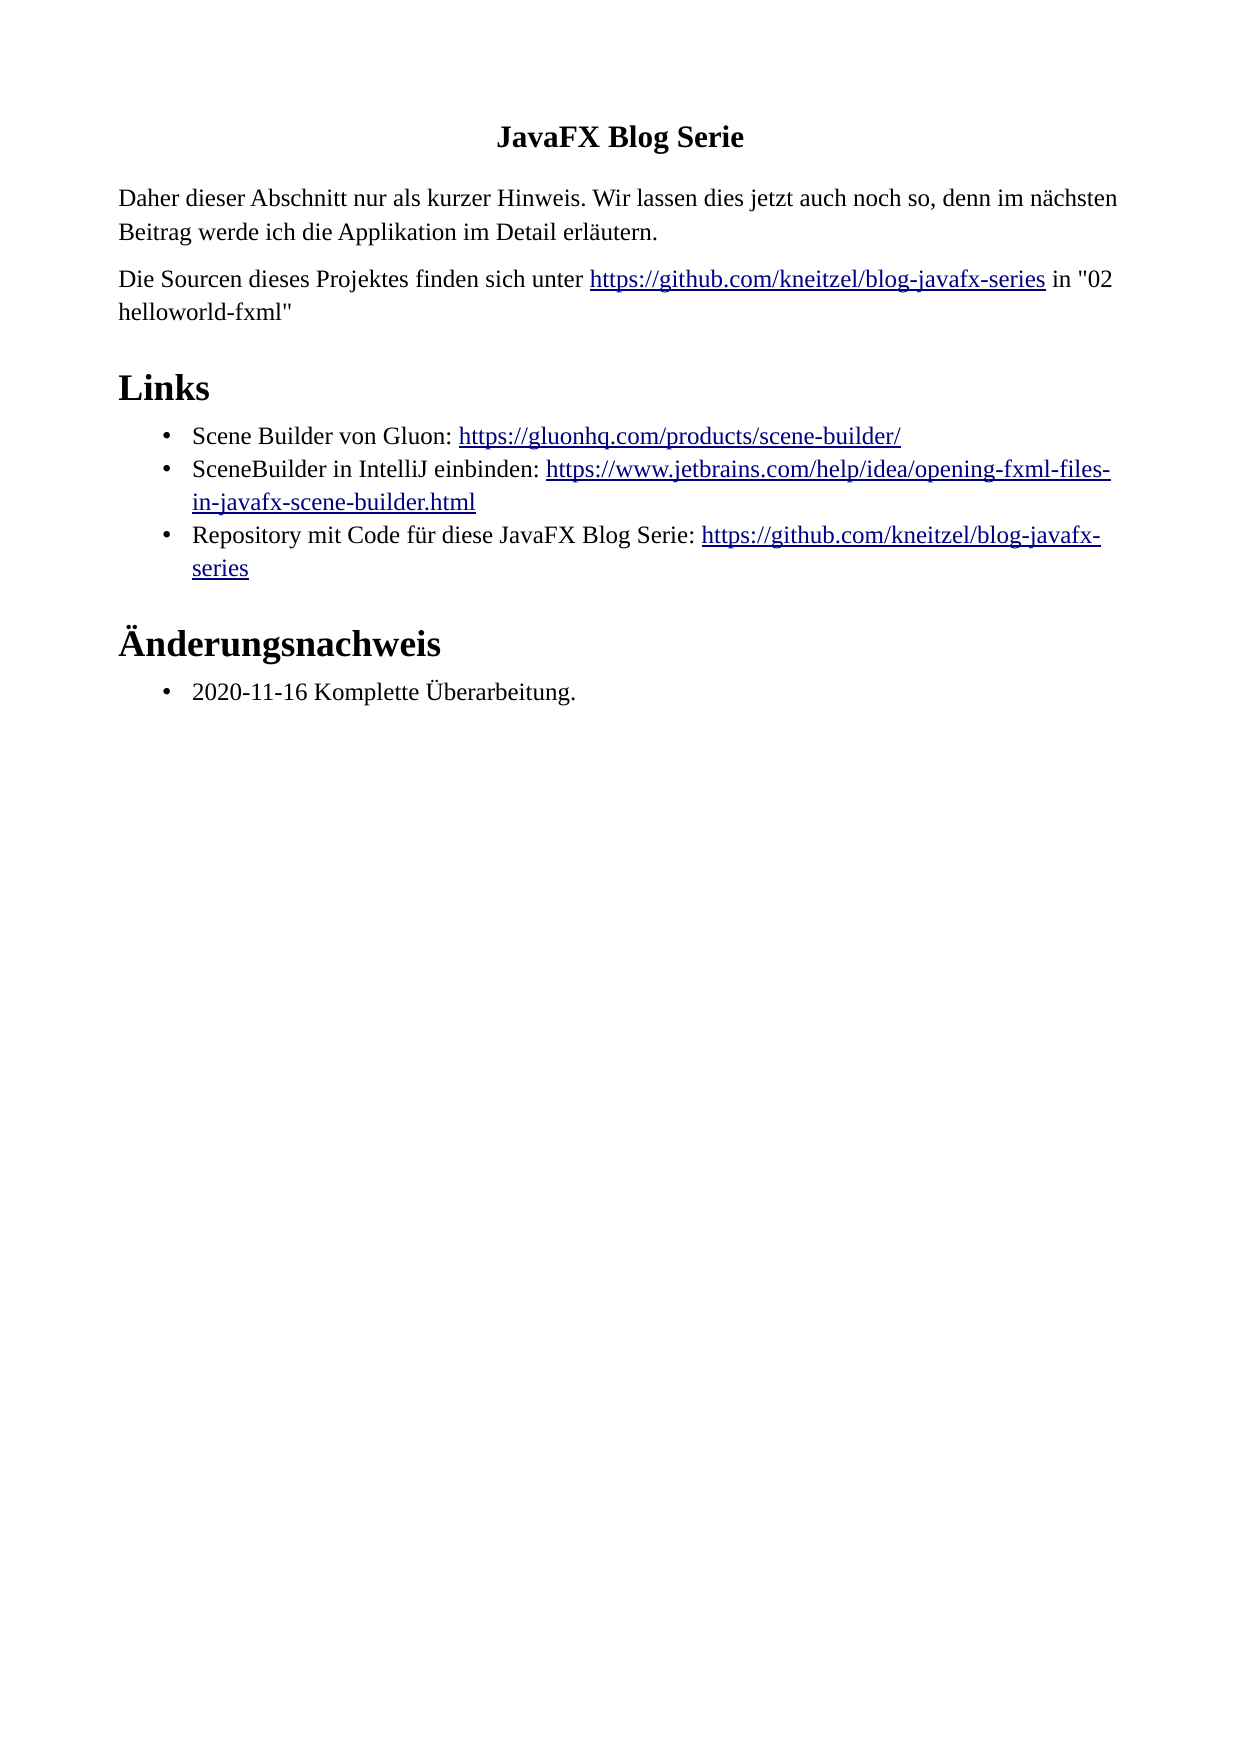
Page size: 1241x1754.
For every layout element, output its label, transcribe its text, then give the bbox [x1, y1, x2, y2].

list Scene Builder von Gluon: https://gluonhq.com/products/scene-builder/ [162, 421, 1122, 450]
list Repository mit Code für diese JavaFX Blog Serie: https://github.com/kneitzel/blog-javafx-series [162, 520, 1122, 582]
subtitle Links [118, 366, 1122, 409]
list SceneBuilder in IntelliJ einbinden: https://www.jetbrains.com/help/idea/opening-fxml-files-in-javafx-scene-builder.html [162, 454, 1122, 516]
list 2020-11-16 Komplette Überarbeitung. [162, 677, 1122, 706]
text Die Sourcen dieses Projektes finden sich unter https://github.com/kneitzel/blog-javafx-series in "02 helloworld-fxml" [118, 264, 1122, 326]
text Daher dieser Abschnitt nur als kurzer Hinweis. Wir lassen dies jetzt auch noch so, denn im nächsten Beitrag werde ich die Applikation im Detail erläutern. [118, 183, 1122, 245]
subtitle Änderungsnachweis [118, 622, 1122, 665]
